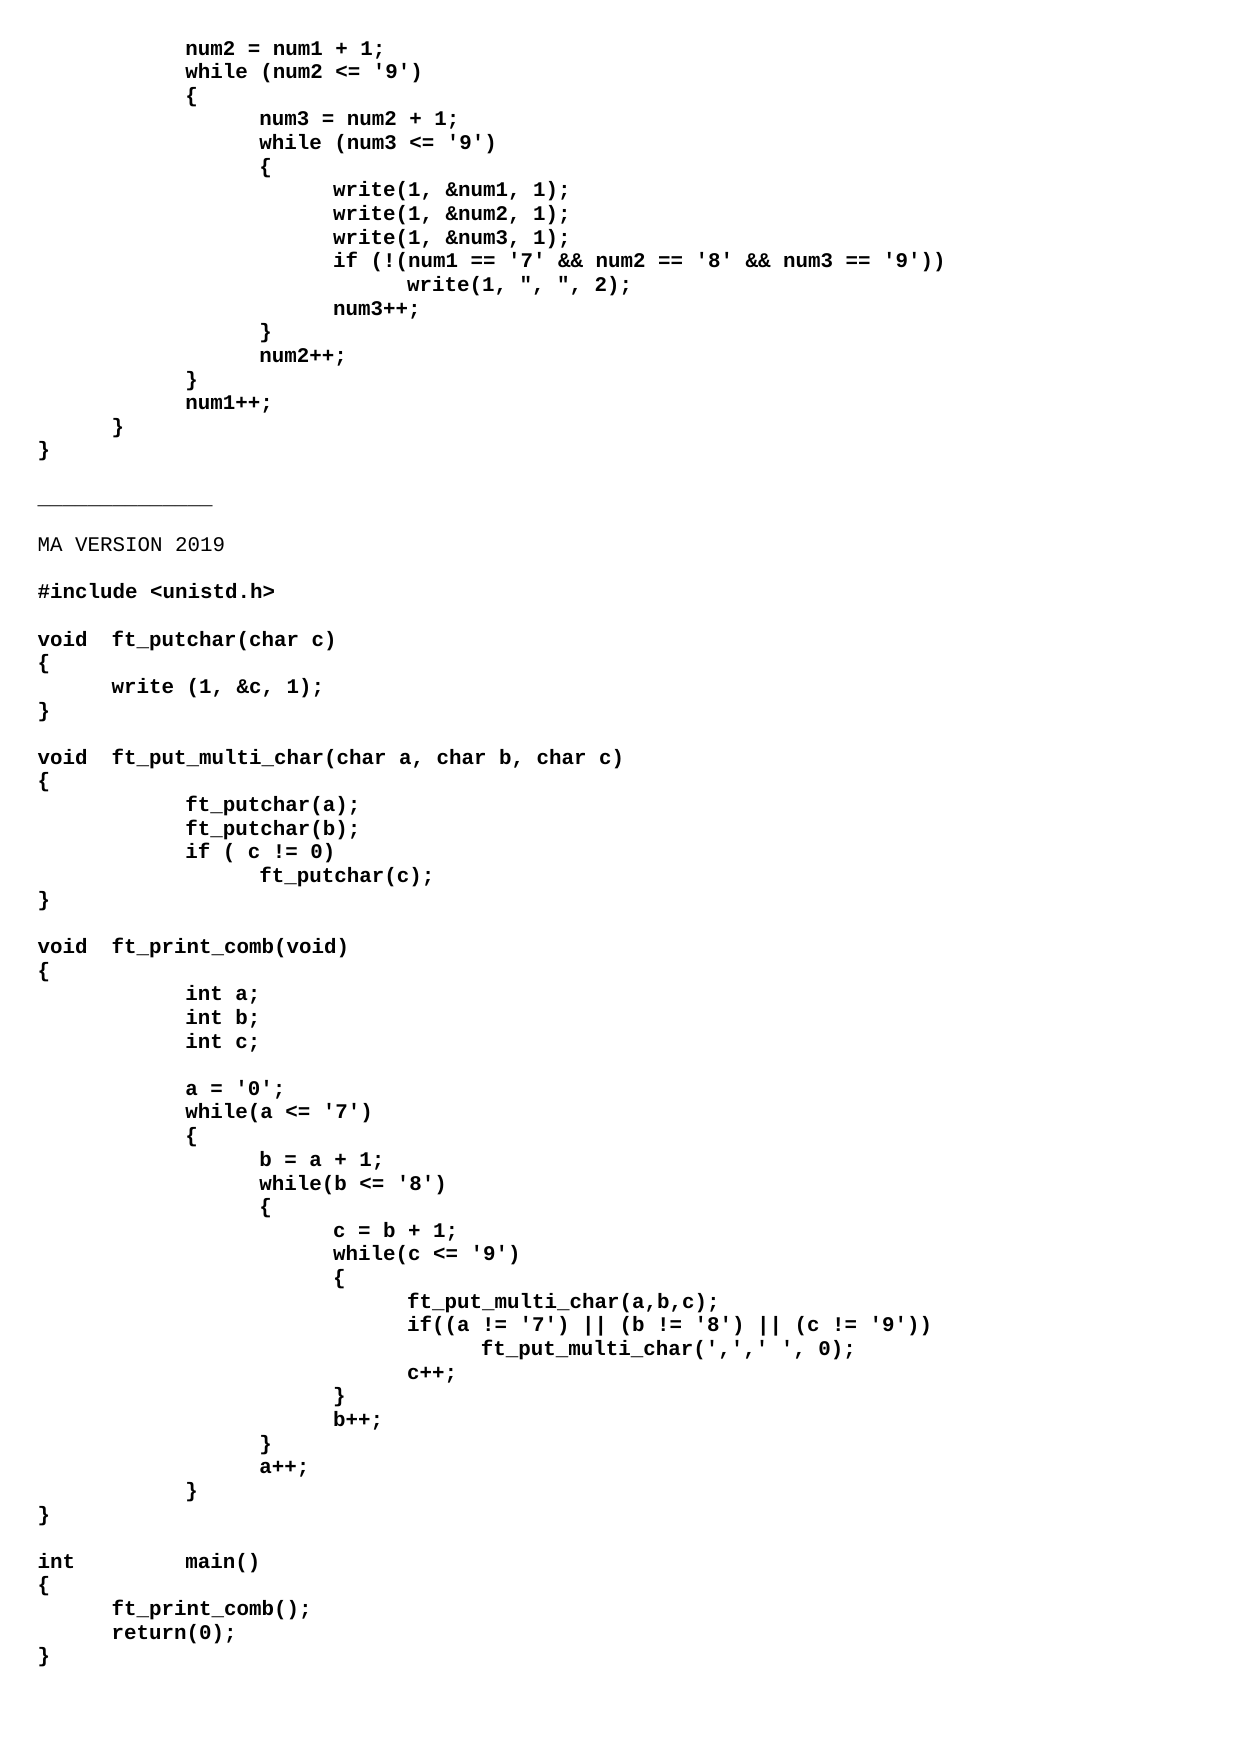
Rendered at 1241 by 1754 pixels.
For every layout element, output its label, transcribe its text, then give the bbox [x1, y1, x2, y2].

text while(c <= '9') [37, 1243, 1122, 1267]
text b++; [37, 1409, 1122, 1433]
text } [37, 321, 1122, 345]
text num2 = num1 + 1; [37, 37, 1122, 61]
text { [37, 85, 1122, 108]
text ft_putchar(c); [37, 865, 1122, 889]
text int main() [37, 1551, 1122, 1574]
text MA VERSION 2019 [37, 534, 1122, 558]
text a++; [37, 1456, 1122, 1480]
text num2++; [37, 345, 1122, 368]
text while(a <= '7') [37, 1102, 1122, 1125]
text write (1, &c, 1); [37, 676, 1122, 699]
text a = '0'; [37, 1078, 1122, 1102]
text while (num2 <= '9') [37, 61, 1122, 85]
text void ft_putchar(char c) [37, 629, 1122, 652]
text { [37, 1267, 1122, 1291]
text write(1, ", ", 2); [37, 274, 1122, 298]
text ft_putchar(b); [37, 818, 1122, 841]
text ______________ [37, 487, 1122, 510]
text num3++; [37, 298, 1122, 321]
text int c; [37, 1031, 1122, 1054]
text num3 = num2 + 1; [37, 108, 1122, 132]
text b = a + 1; [37, 1149, 1122, 1172]
text { [37, 652, 1122, 676]
text ft_print_comb(); [37, 1598, 1122, 1622]
text { [37, 771, 1122, 794]
text while(b <= '8') [37, 1172, 1122, 1196]
text } [37, 699, 1122, 723]
text ft_put_multi_char(a,b,c); [37, 1291, 1122, 1314]
text write(1, &num2, 1); [37, 203, 1122, 227]
text #include <unistd.h> [37, 581, 1122, 605]
text { [37, 1574, 1122, 1598]
text } [37, 1385, 1122, 1409]
text num1++; [37, 392, 1122, 416]
text void ft_put_multi_char(char a, char b, char c) [37, 747, 1122, 771]
text c++; [37, 1362, 1122, 1385]
text if (!(num1 == '7' && num2 == '8' && num3 == '9')) [37, 250, 1122, 274]
text c = b + 1; [37, 1220, 1122, 1243]
text } [37, 1480, 1122, 1503]
text if ( c != 0) [37, 841, 1122, 865]
text { [37, 1196, 1122, 1220]
text return(0); [37, 1622, 1122, 1645]
text void ft_print_comb(void) [37, 936, 1122, 960]
text int b; [37, 1007, 1122, 1031]
text } [37, 1503, 1122, 1527]
text { [37, 960, 1122, 983]
text while (num3 <= '9') [37, 132, 1122, 156]
text int a; [37, 983, 1122, 1007]
text } [37, 1645, 1122, 1669]
text } [37, 889, 1122, 912]
text { [37, 156, 1122, 179]
text } [37, 439, 1122, 463]
text write(1, &num1, 1); [37, 179, 1122, 203]
text if((a != '7') || (b != '8') || (c != '9')) [37, 1314, 1122, 1338]
text } [37, 416, 1122, 439]
text ft_putchar(a); [37, 794, 1122, 818]
text { [37, 1125, 1122, 1149]
text ft_put_multi_char(',',' ', 0); [37, 1338, 1122, 1362]
text } [37, 1433, 1122, 1456]
text } [37, 368, 1122, 392]
text write(1, &num3, 1); [37, 227, 1122, 250]
